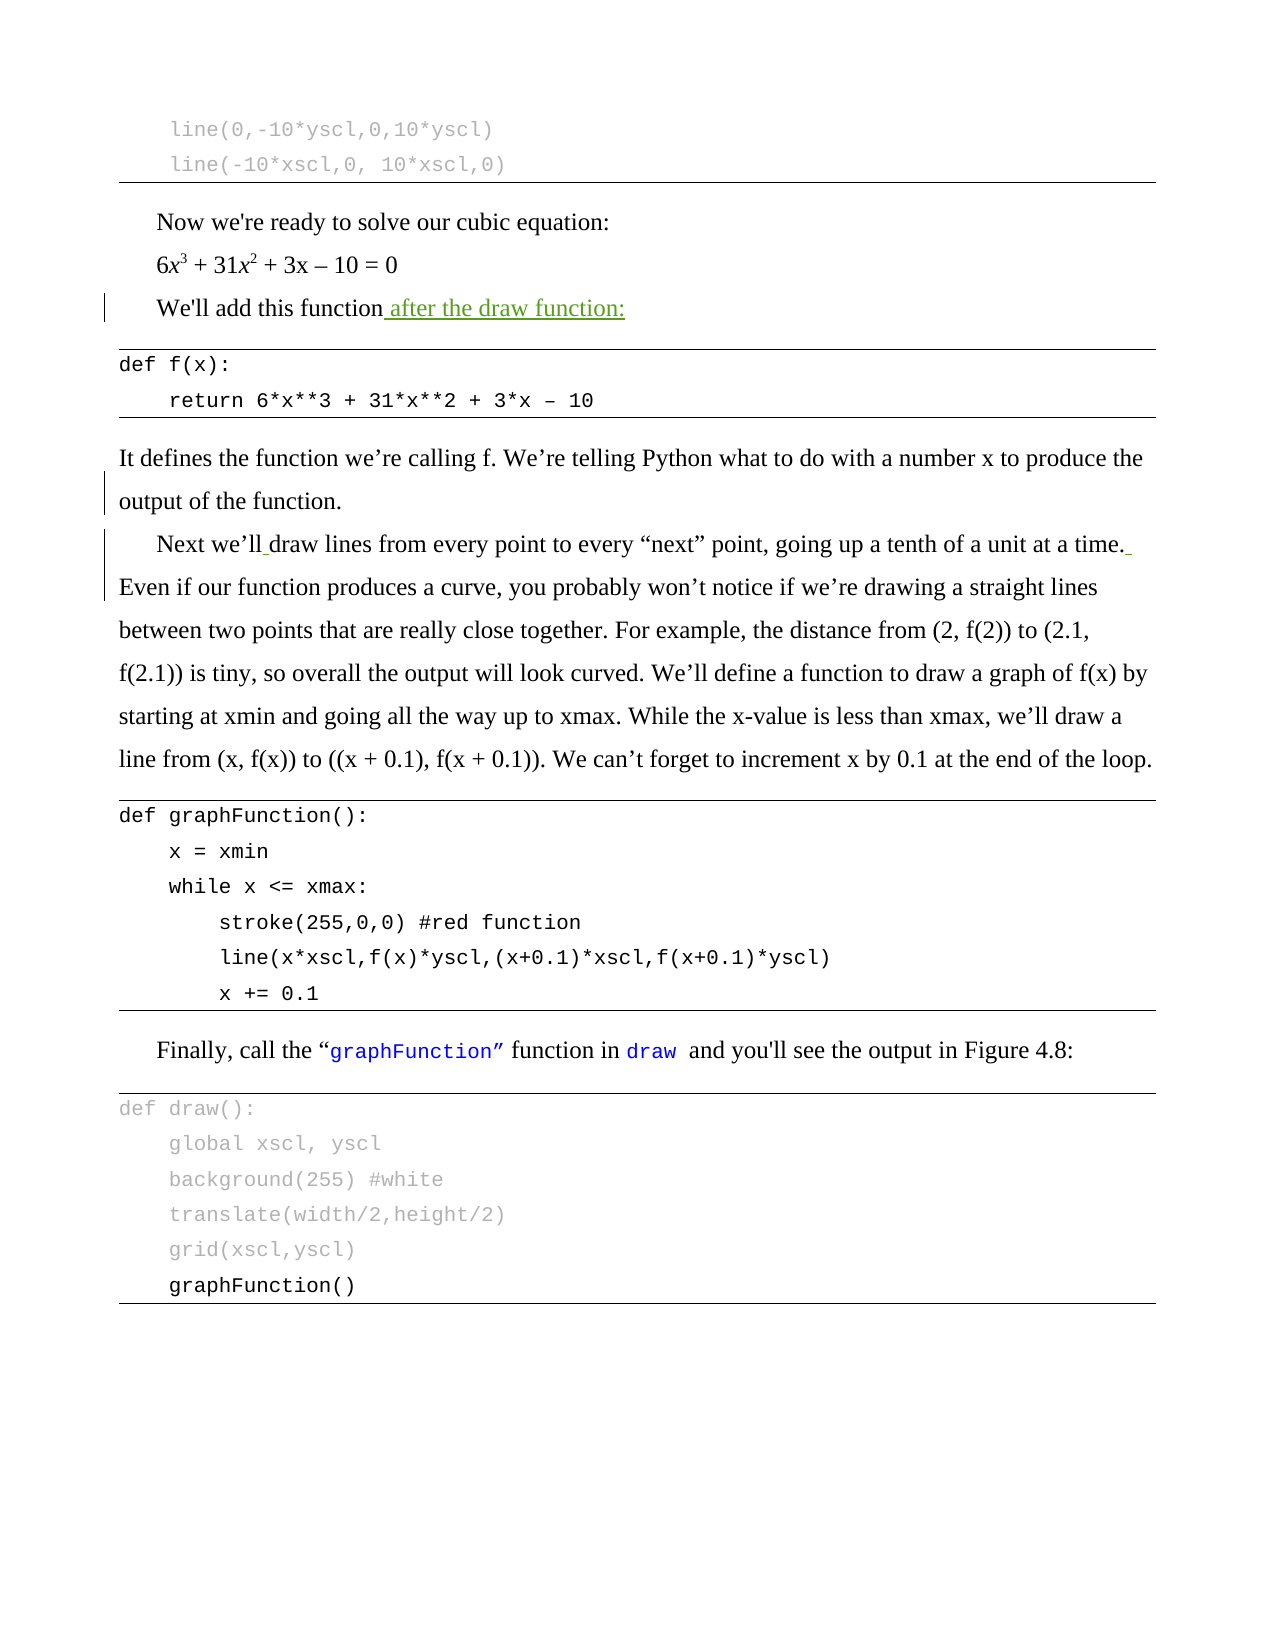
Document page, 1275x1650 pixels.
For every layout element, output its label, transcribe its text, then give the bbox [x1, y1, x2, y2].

text stroke(255,0,0) #red function [118, 912, 1156, 935]
text background(255) #white [118, 1168, 1156, 1192]
text while x <= xmax: [118, 876, 1156, 900]
text We'll add this function after the draw function: [118, 293, 1156, 322]
text line(0,-10*yscl,0,10*yscl) [118, 118, 1156, 142]
text Finally, call the “graphFunction” function in draw and you'll see the output in Figure 4.8: [118, 1036, 1156, 1065]
text return 6*x**3 + 31*x**2 + 3*x – 10 [118, 389, 1156, 418]
text global xscl, yscl [118, 1133, 1156, 1157]
text x = xmin [118, 841, 1156, 864]
text def draw(): [118, 1094, 1156, 1121]
text 6x3 + 31x2 + 3x – 10 = 0 [118, 250, 1156, 279]
text x += 0.1 [118, 982, 1156, 1011]
text translate(width/2,height/2) [118, 1204, 1156, 1228]
text It defines the function we’re calling f. We’re telling Python what to do with a number x to produce the output of the function. [118, 443, 1156, 514]
text Next we’ll draw lines from every point to every “next” point, going up a tenth of a unit at a time. Even if our function produces a curve, you probably won’t notice if we’re drawing a straight lines between two points that are really close together. For example, the distance from (2, f(2)) to (2.1, f(2.1)) is tiny, so overall the output will look curved. We’ll define a function to draw a graph of f(x) by starting at xmin and going all the way up to xmax. While the x-value is less than xmax, we’ll draw a line from (x, f(x)) to ((x + 0.1), f(x + 0.1)). We can’t forget to increment x by 0.1 at the end of the loop. [118, 529, 1156, 773]
text grid(xscl,yscl) [118, 1239, 1156, 1263]
text Now we're ready to solve our cubic equation: [118, 207, 1156, 236]
text line(x*xscl,f(x)*yscl,(x+0.1)*xscl,f(x+0.1)*yscl) [118, 947, 1156, 971]
text def graphFunction(): [118, 801, 1156, 829]
text line(-10*xscl,0, 10*xscl,0) [118, 154, 1156, 183]
text graphFunction() [118, 1275, 1156, 1304]
text def f(x): [118, 350, 1156, 378]
